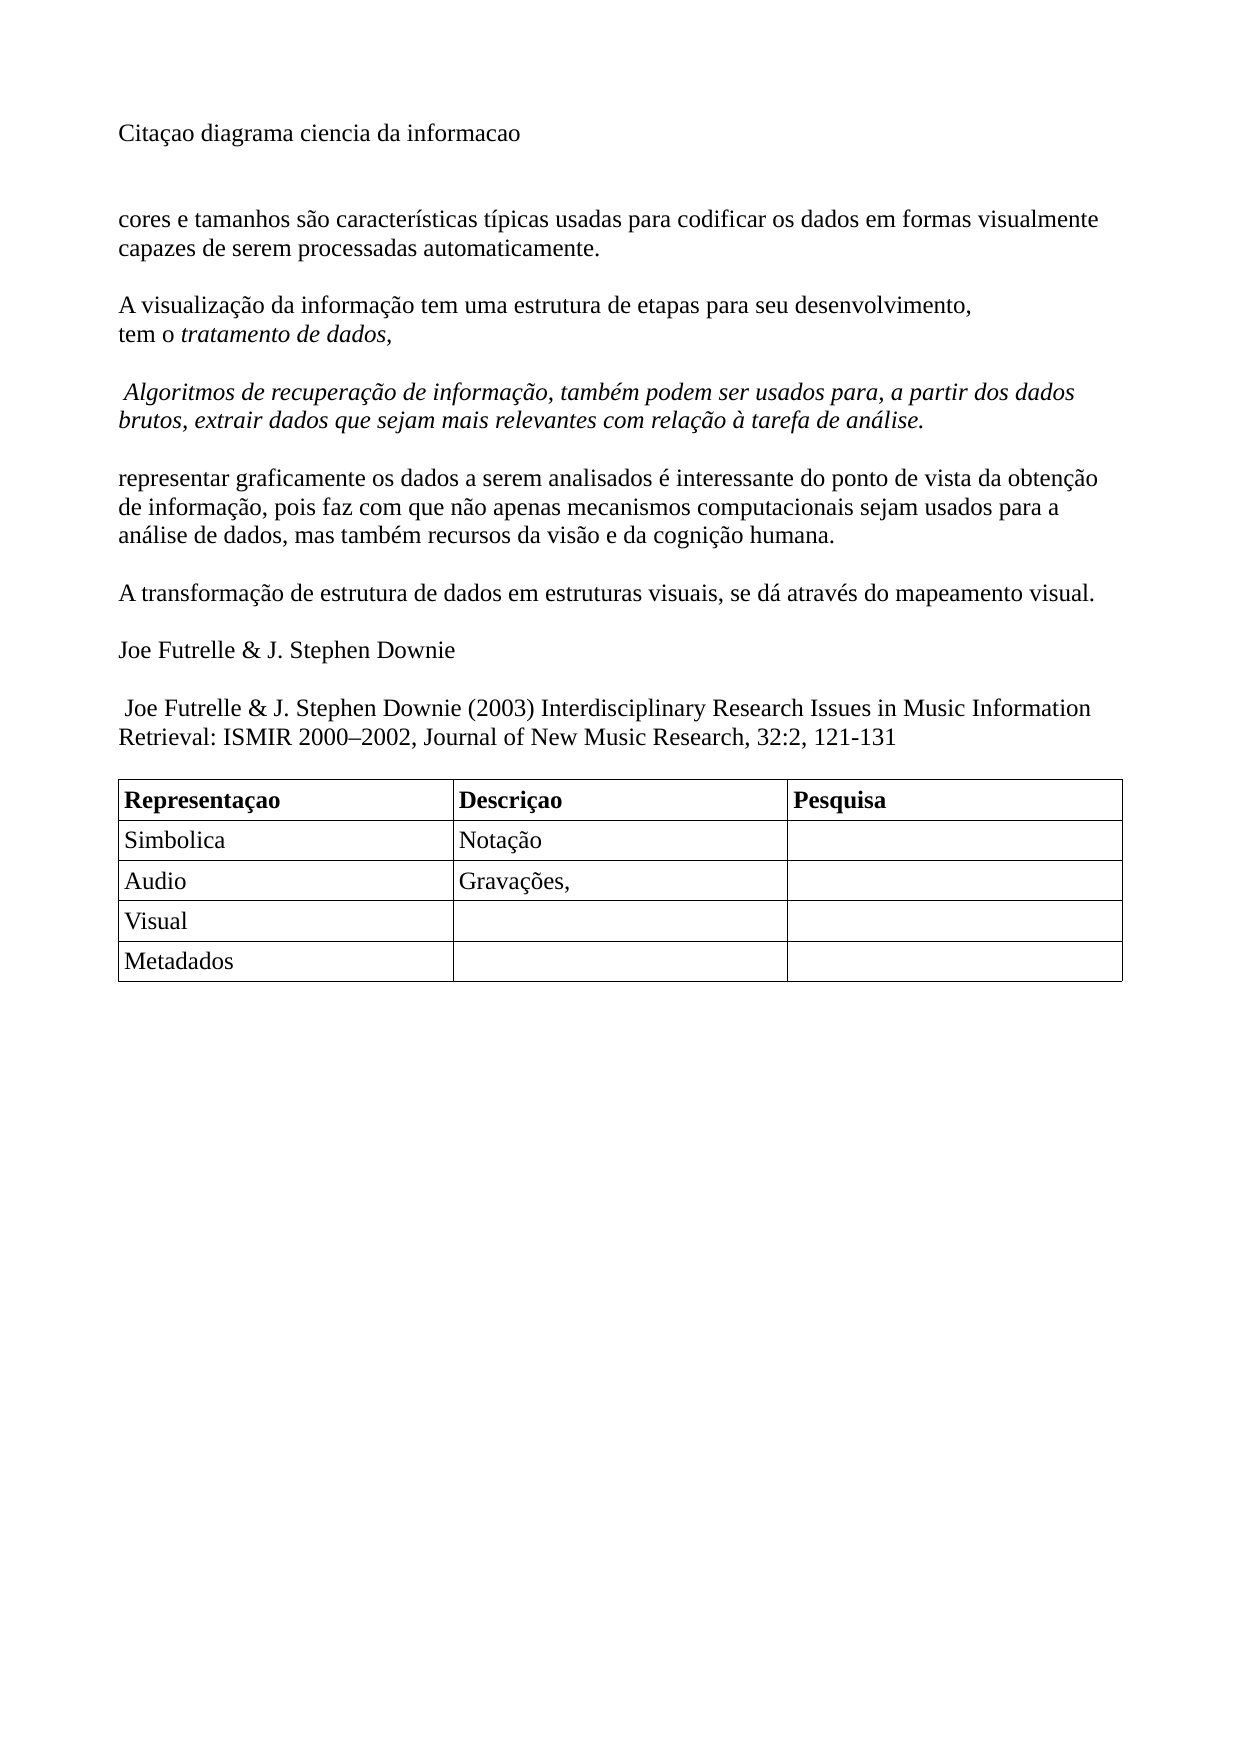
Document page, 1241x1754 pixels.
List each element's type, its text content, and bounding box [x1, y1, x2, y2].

table_cell Visual [119, 901, 453, 941]
text A visualização da informação tem uma estrutura de etapas para seu desenvolvimento, [118, 291, 1122, 319]
text cores e tamanhos são características típicas usadas para codificar os dados em formas visualmente capazes de serem processadas automaticamente. [118, 204, 1122, 262]
table_cell [788, 821, 1122, 860]
text Joe Futrelle & J. Stephen Downie [118, 636, 1122, 664]
table_cell [788, 901, 1122, 941]
table_cell [788, 861, 1122, 900]
table_header Representaçao [119, 780, 453, 820]
text Citaçao diagrama ciencia da informacao [118, 118, 1122, 147]
table_cell Notação [454, 821, 787, 860]
table_cell [454, 901, 787, 941]
table_header Pesquisa [788, 780, 1122, 820]
table_header Descriçao [454, 780, 787, 820]
text A transformação de estrutura de dados em estruturas visuais, se dá através do mapeamento visual. [118, 578, 1122, 607]
table_cell [788, 942, 1122, 981]
text Algoritmos de recuperação de informação, também podem ser usados para, a partir dos dados brutos, extrair dados que sejam mais relevantes com relação à tarefa de análise. [118, 377, 1122, 434]
text Joe Futrelle & J. Stephen Downie (2003) Interdisciplinary Research Issues in Music Information Retrieval: ISMIR 2000–2002, Journal of New Music Research, 32:2, 121-131 [118, 693, 1122, 751]
table_cell Audio [119, 861, 453, 900]
text representar graficamente os dados a serem analisados é interessante do ponto de vista da obtenção de informação, pois faz com que não apenas mecanismos computacionais sejam usados para a análise de dados, mas também recursos da visão e da cognição humana. [118, 463, 1122, 549]
table_cell Gravações, [454, 861, 787, 900]
table_cell Metadados [119, 942, 453, 981]
text tem o tratamento de dados, [118, 319, 1122, 348]
table_cell [454, 942, 787, 981]
table_cell Simbolica [119, 821, 453, 860]
